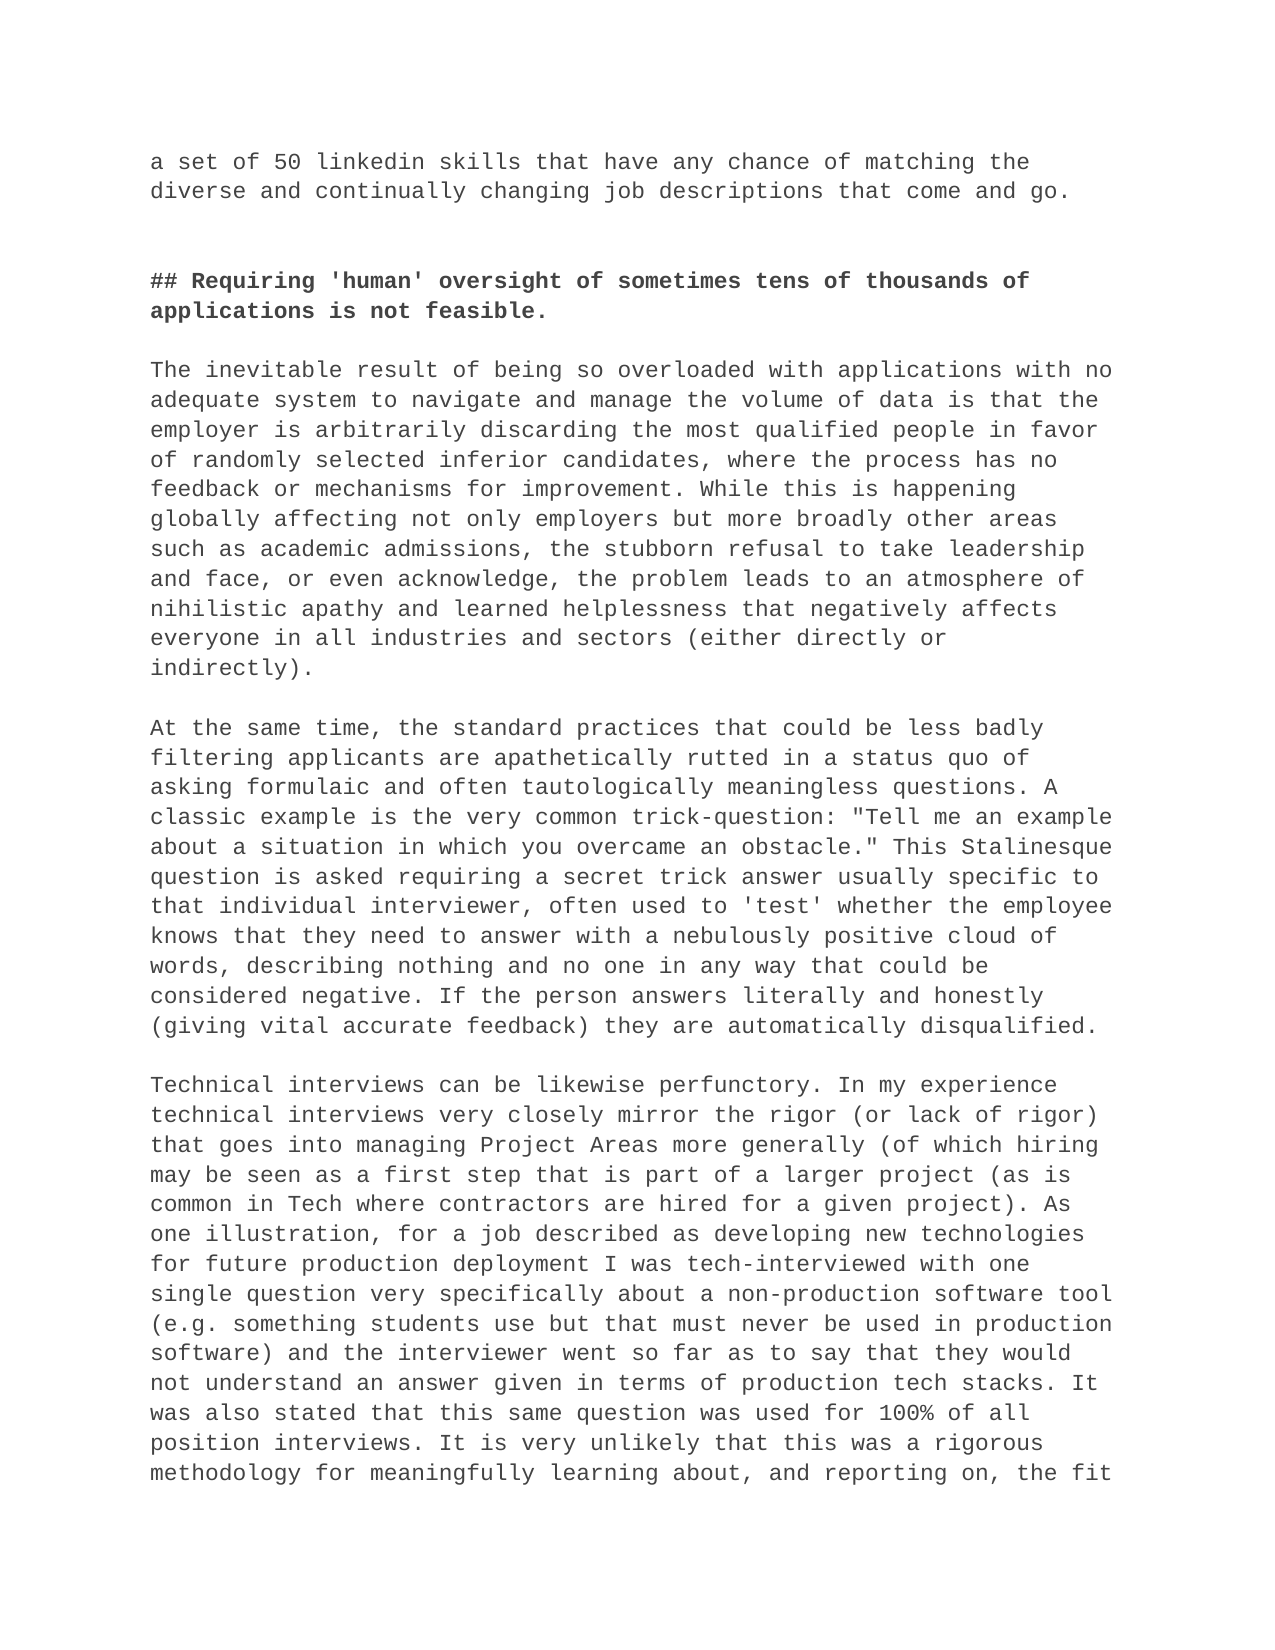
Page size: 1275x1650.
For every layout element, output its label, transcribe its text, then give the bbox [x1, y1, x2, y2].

text The inevitable result of being so overloaded with applications with no adequate system to navigate and manage the volume of data is that the employer is arbitrarily discarding the most qualified people in favor of randomly selected inferior candidates, where the process has no feedback or mechanisms for improvement. While this is happening globally affecting not only employers but more broadly other areas such as academic admissions, the stubborn refusal to take leadership and face, or even acknowledge, the problem leads to an atmosphere of nihilistic apathy and learned helplessness that negatively affects everyone in all industries and sectors (either directly or indirectly). [150, 358, 1125, 682]
text Technical interviews can be likewise perfunctory. In my experience technical interviews very closely mirror the rigor (or lack of rigor) that goes into managing Project Areas more generally (of which hiring may be seen as a first step that is part of a larger project (as is common in Tech where contractors are hired for a given project). As one illustration, for a job described as developing new technologies for future production deployment I was tech-interviewed with one single question very specifically about a non-production software tool (e.g. something students use but that must never be used in production software) and the interviewer went so far as to say that they would not understand an answer given in terms of production tech stacks. It was also stated that this same question was used for 100% of all position interviews. It is very unlikely that this was a rigorous methodology for meaningfully learning about, and reporting on, the fit [150, 1073, 1125, 1487]
text At the same time, the standard practices that could be less badly filtering applicants are apathetically rutted in a status quo of asking formulaic and often tautologically meaningless questions. A classic example is the very common trick-question: "Tell me an example about a situation in which you overcame an obstacle." This Stalinesque question is asked requiring a secret trick answer usually specific to that individual interviewer, often used to 'test' whether the employee knows that they need to answer with a nebulously positive cloud of words, describing nothing and no one in any way that could be considered negative. If the person answers literally and honestly (giving vital accurate feedback) they are automatically disqualified. [150, 716, 1125, 1040]
text a set of 50 linkedin skills that have any chance of matching the diverse and continually changing job descriptions that come and go. [150, 150, 1125, 206]
text ## Requiring 'human' oversight of sometimes tens of thousands of applications is not feasible. [150, 269, 1125, 325]
